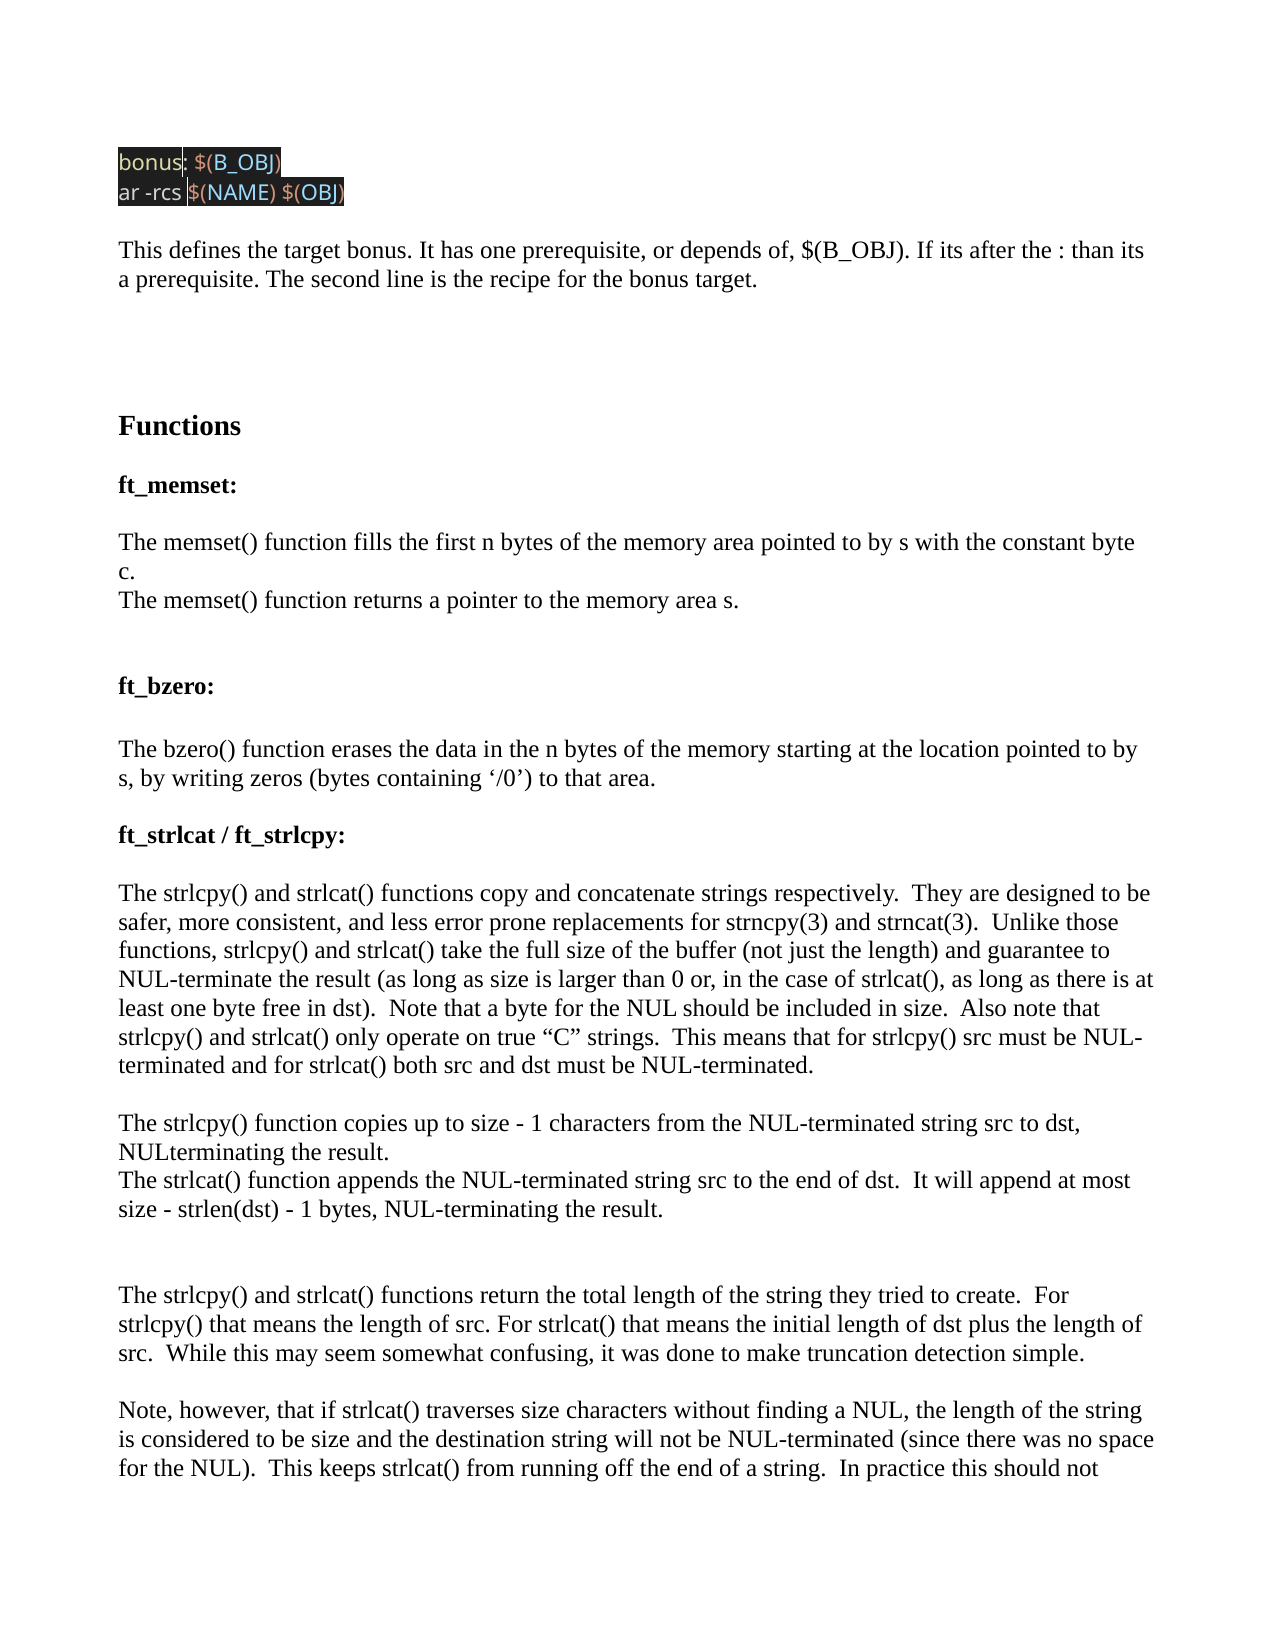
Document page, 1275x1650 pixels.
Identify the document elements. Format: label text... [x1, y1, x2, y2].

text ar -rcs $(NAME) $(OBJ) [118, 177, 1157, 206]
text ft_strlcat / ft_strlcpy: [118, 820, 1157, 849]
text This defines the target bonus. It has one prerequisite, or depends of, $(B_OBJ). If its after the : than its a prerequisite. The second line is the recipe for the bonus target. [118, 235, 1157, 350]
text The strlcpy() and strlcat() functions return the total length of the string they tried to create. For strlcpy() that means the length of src. For strlcat() that means the initial length of dst plus the length of src. While this may seem somewhat confusing, it was done to make truncation detection simple. [118, 1280, 1157, 1367]
text bonus: $(B_OBJ) [118, 147, 1157, 177]
text ft_bzero: [118, 671, 1157, 700]
text The bzero() function erases the data in the n bytes of the memory starting at the location pointed to by s, by writing zeros (bytes containing ‘/0’) to that area. [118, 734, 1157, 792]
text ft_memset: [118, 470, 1157, 499]
text The strlcpy() and strlcat() functions copy and concatenate strings respectively. They are designed to be safer, more consistent, and less error prone replacements for strncpy(3) and strncat(3). Unlike those functions, strlcpy() and strlcat() take the full size of the buffer (not just the length) and guarantee to NUL-terminate the result (as long as size is larger than 0 or, in the case of strlcat(), as long as there is at least one byte free in dst). Note that a byte for the NUL should be included in size. Also note that strlcpy() and strlcat() only operate on true “C” strings. This means that for strlcpy() src must be NUL-terminated and for strlcat() both src and dst must be NUL-terminated. [118, 878, 1157, 1079]
text The strlcat() function appends the NUL-terminated string src to the end of dst. It will append at most size - strlen(dst) - 1 bytes, NUL-terminating the result. [118, 1165, 1157, 1280]
text The memset() function fills the first n bytes of the memory area pointed to by s with the constant byte c. [118, 527, 1157, 585]
text Functions [118, 408, 1157, 441]
text The memset() function returns a pointer to the memory area s. [118, 585, 1157, 614]
text The strlcpy() function copies up to size - 1 characters from the NUL-terminated string src to dst, NULterminating the result. [118, 1108, 1157, 1165]
text Note, however, that if strlcat() traverses size characters without finding a NUL, the length of the string is considered to be size and the destination string will not be NUL-terminated (since there was no space for the NUL). This keeps strlcat() from running off the end of a string. In practice this should not [118, 1395, 1157, 1482]
